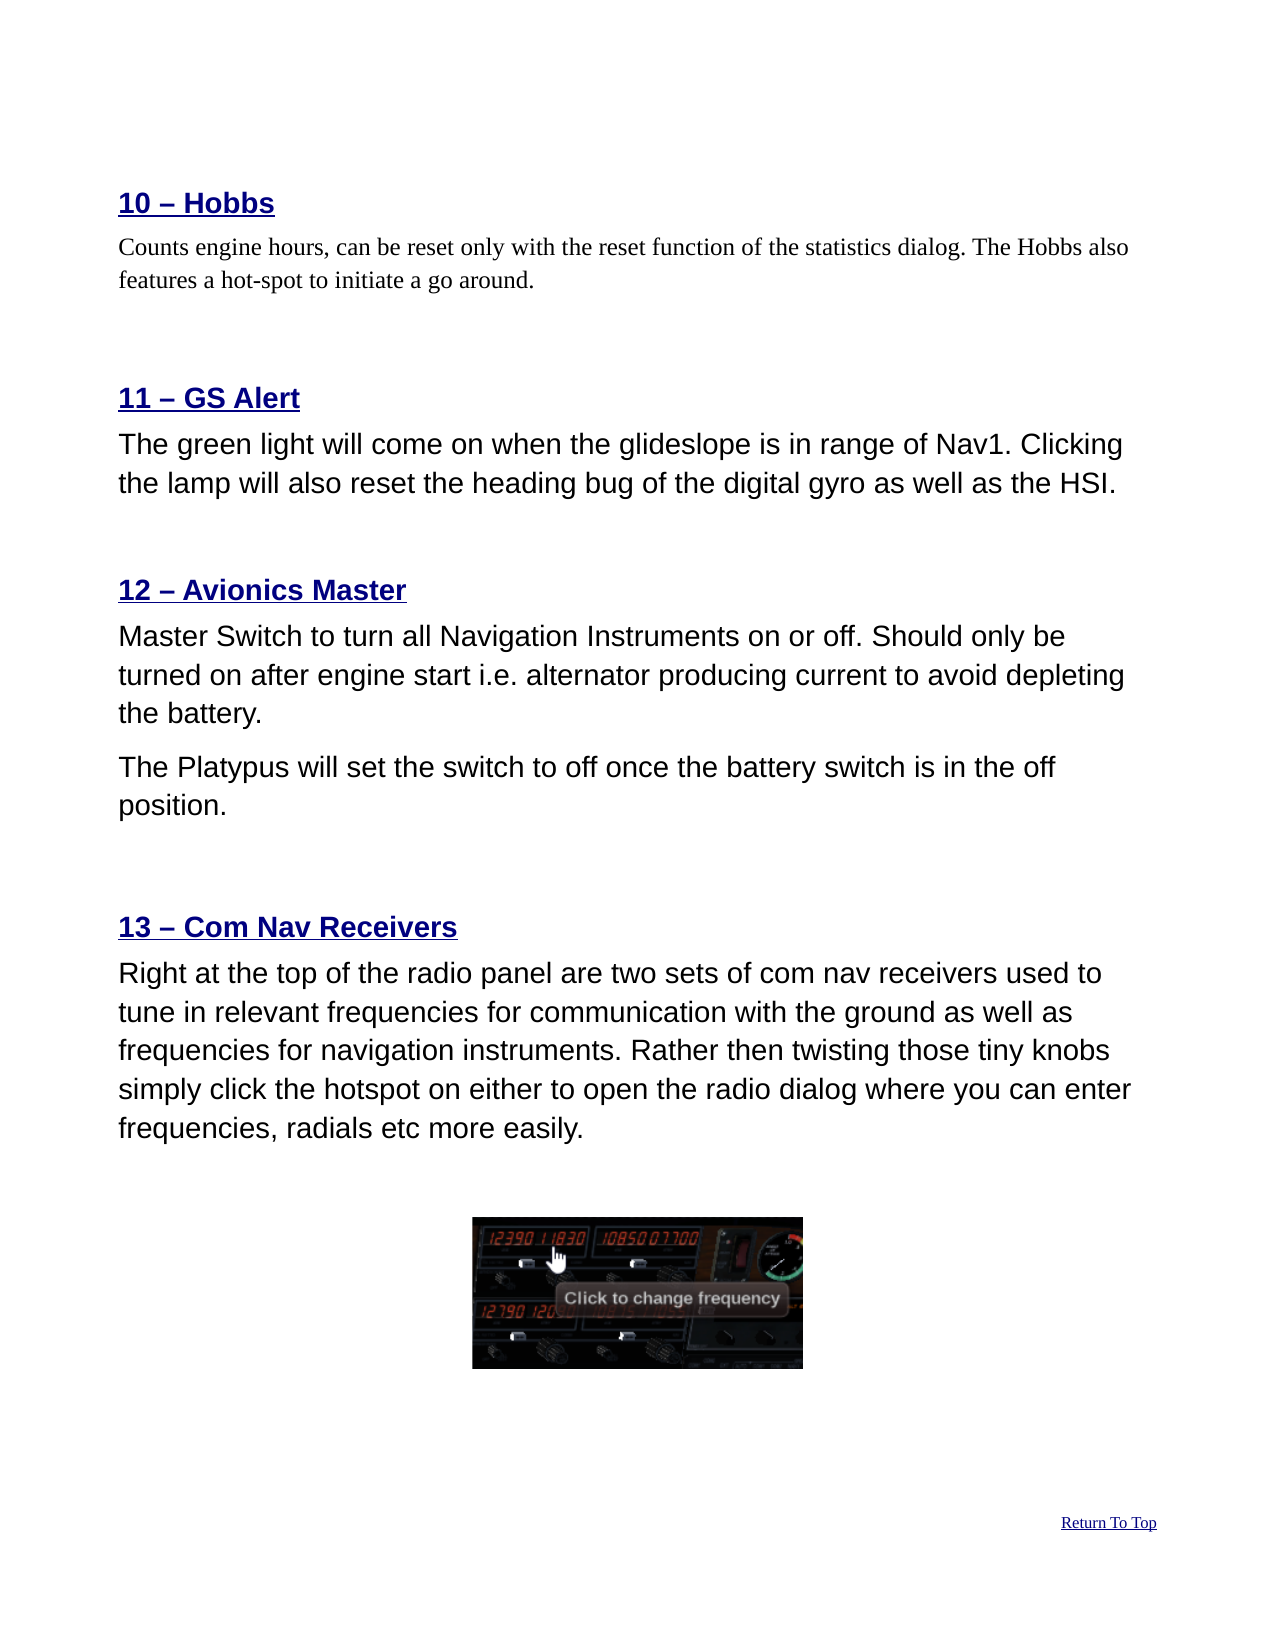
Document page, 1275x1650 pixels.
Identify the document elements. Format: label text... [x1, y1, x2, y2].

subtitle 11 – GS Alert [118, 381, 1157, 414]
text The green light will come on when the glideslope is in range of Nav1. Clicking the lamp will also reset the heading bug of the digital gyro as well as the HSI. [118, 427, 1157, 538]
text Master Switch to turn all Navigation Instruments on or off. Should only be turned on after engine start i.e. alternator producing current to avoid depleting the battery. [118, 619, 1157, 730]
subtitle 10 – Hobbs [118, 186, 1157, 220]
text The Platypus will set the switch to off once the battery switch is in the off position. [118, 749, 1157, 822]
text Counts engine hours, can be reset only with the reset function of the statistics dialog. The Hobbs also features a hot-spot to initiate a go around. [118, 232, 1157, 294]
text Right at the top of the radio panel are two sets of com nav receivers used to tune in relevant frequencies for communication with the ground as well as frequencies for navigation instruments. Rather then twisting those tiny knobs simply click the hotspot on either to open the radio dialog where you can enter frequencies, radials etc more easily. [118, 956, 1157, 1144]
subtitle 13 – Com Nav Receivers [118, 909, 1157, 943]
subtitle 12 – Avionics Master [118, 572, 1157, 606]
picture [472, 1217, 803, 1369]
